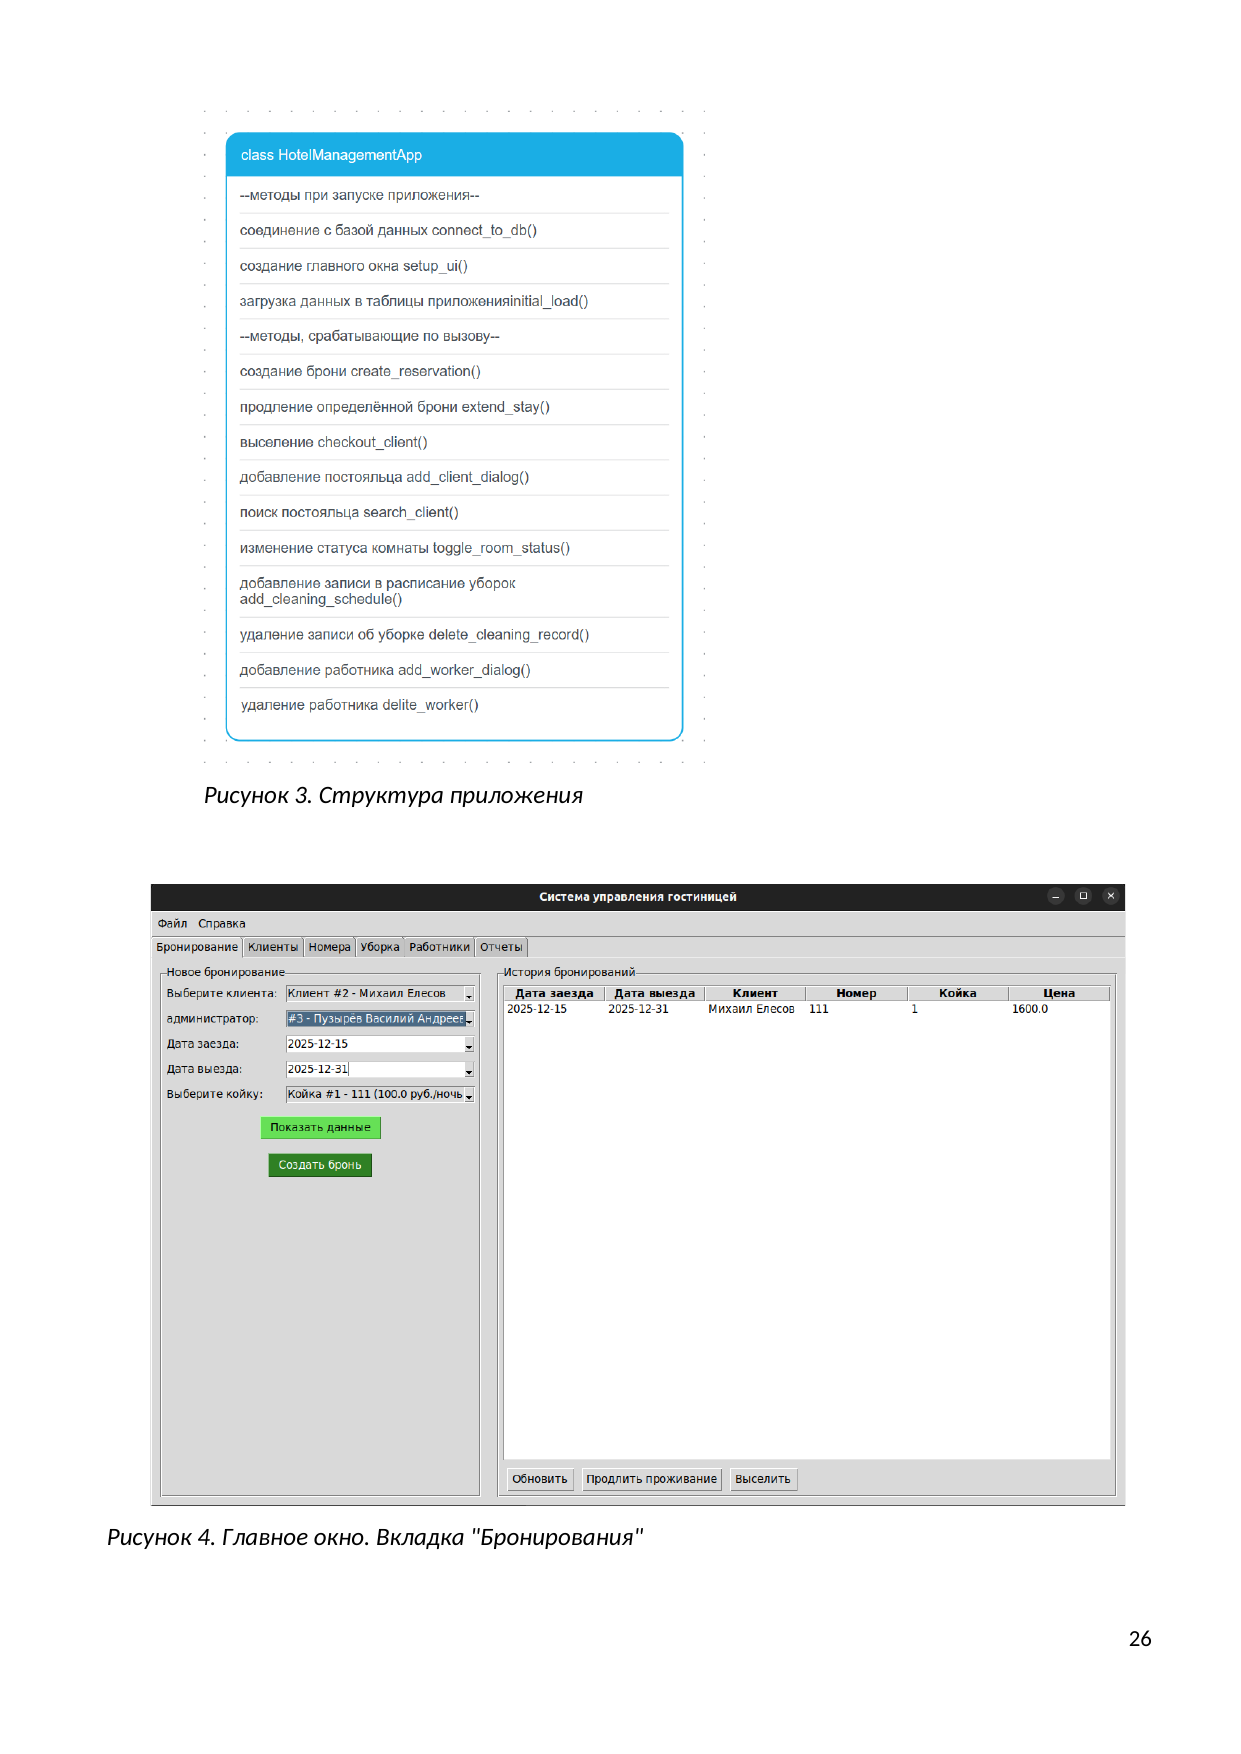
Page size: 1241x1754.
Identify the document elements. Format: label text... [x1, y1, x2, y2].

text Рисунок 3. Структура приложения [203, 765, 706, 810]
picture [150, 884, 1126, 1506]
picture [203, 109, 707, 765]
text Рисунок 4. Главное окно. Вкладка "Бронирования" [107, 885, 1169, 1551]
